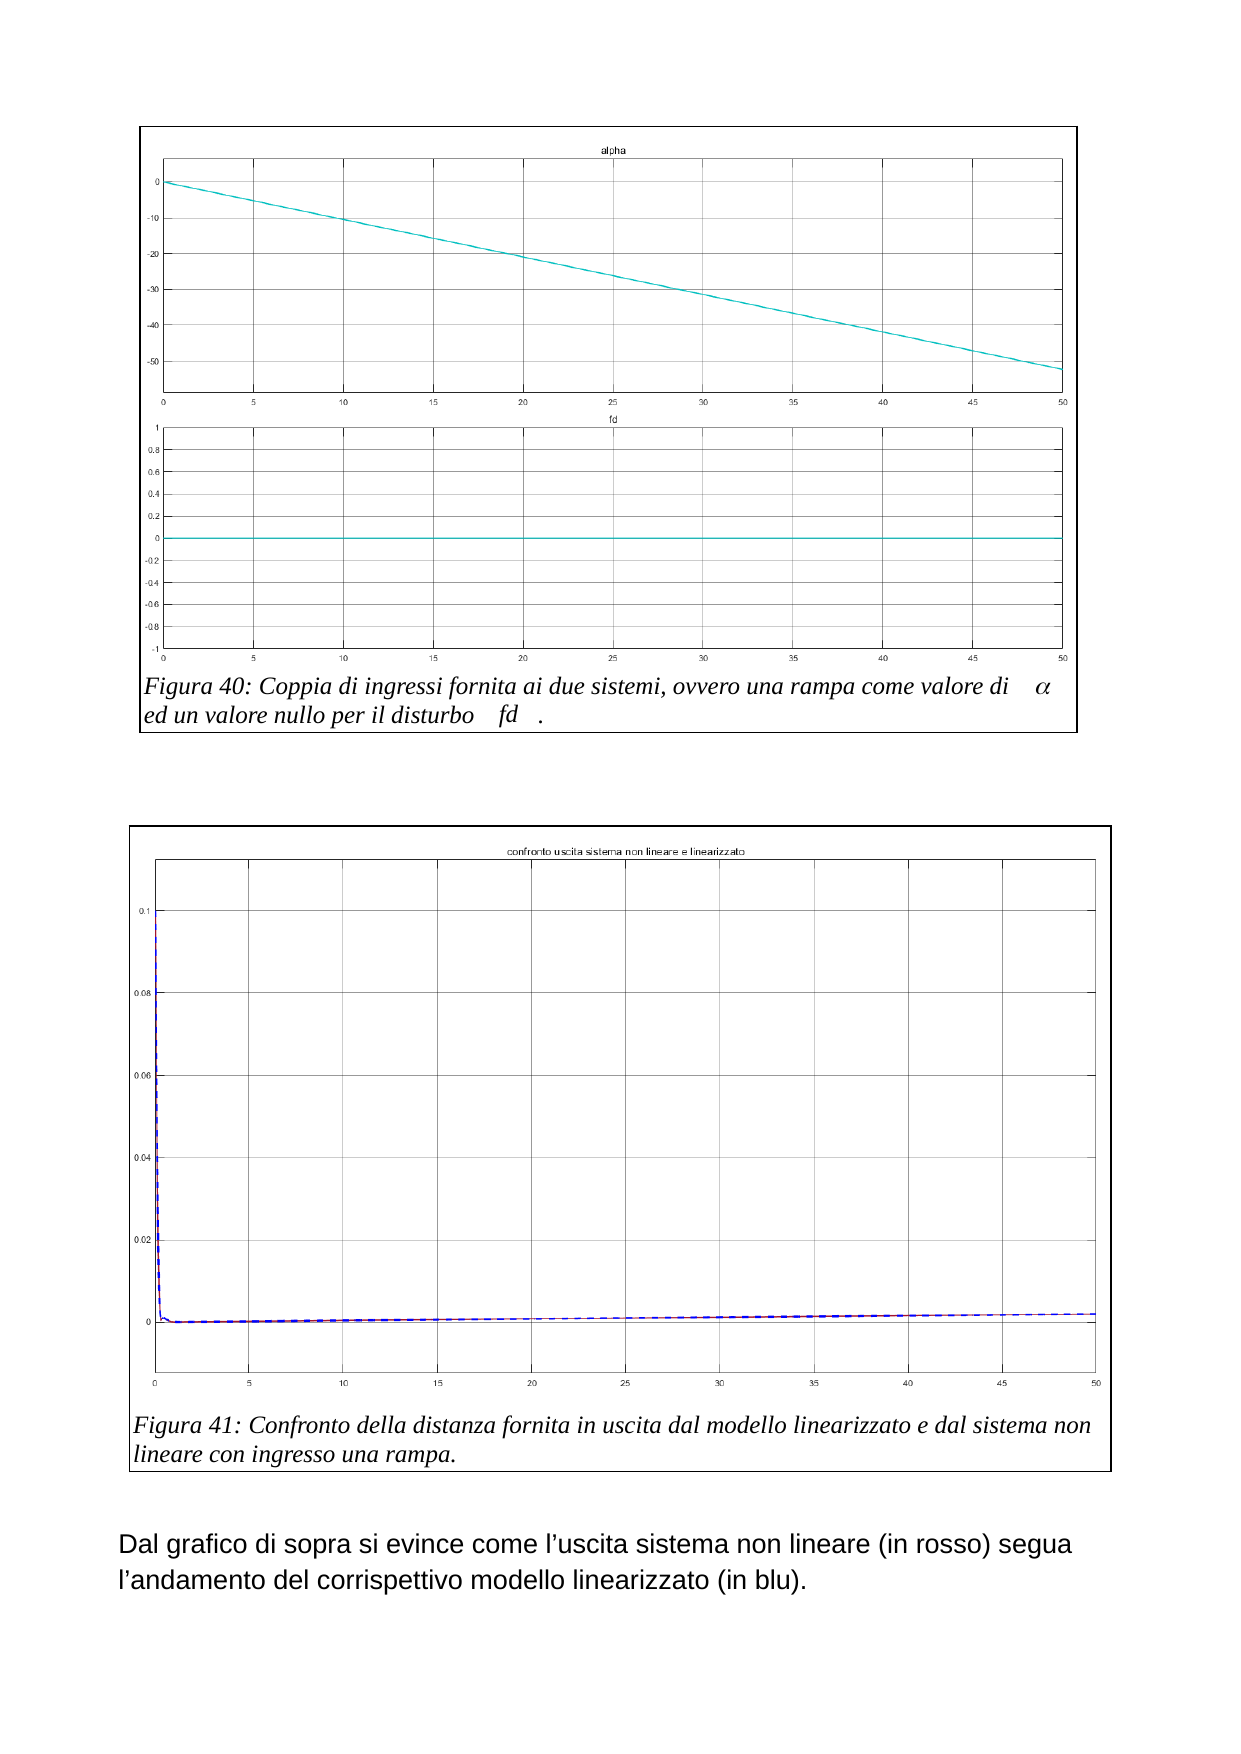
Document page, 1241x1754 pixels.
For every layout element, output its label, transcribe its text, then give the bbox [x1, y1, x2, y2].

picture [143, 142, 1074, 666]
text Dal grafico di sopra si evince come l’uscita sistema non lineare (in rosso) segua l’andamento del corrispettivo modello linearizzato (in blu). [118, 1528, 1122, 1595]
picture [132, 842, 1108, 1406]
text Figura 40: Coppia di ingressi fornita ai due sistemi, ovvero una rampa come valore di ed un valore nullo per il disturbo . [143, 666, 1073, 729]
text Figura 41: Confronto della distanza fornita in uscita dal modello linearizzato e dal sistema non lineare con ingresso una rampa. [133, 1406, 1107, 1468]
